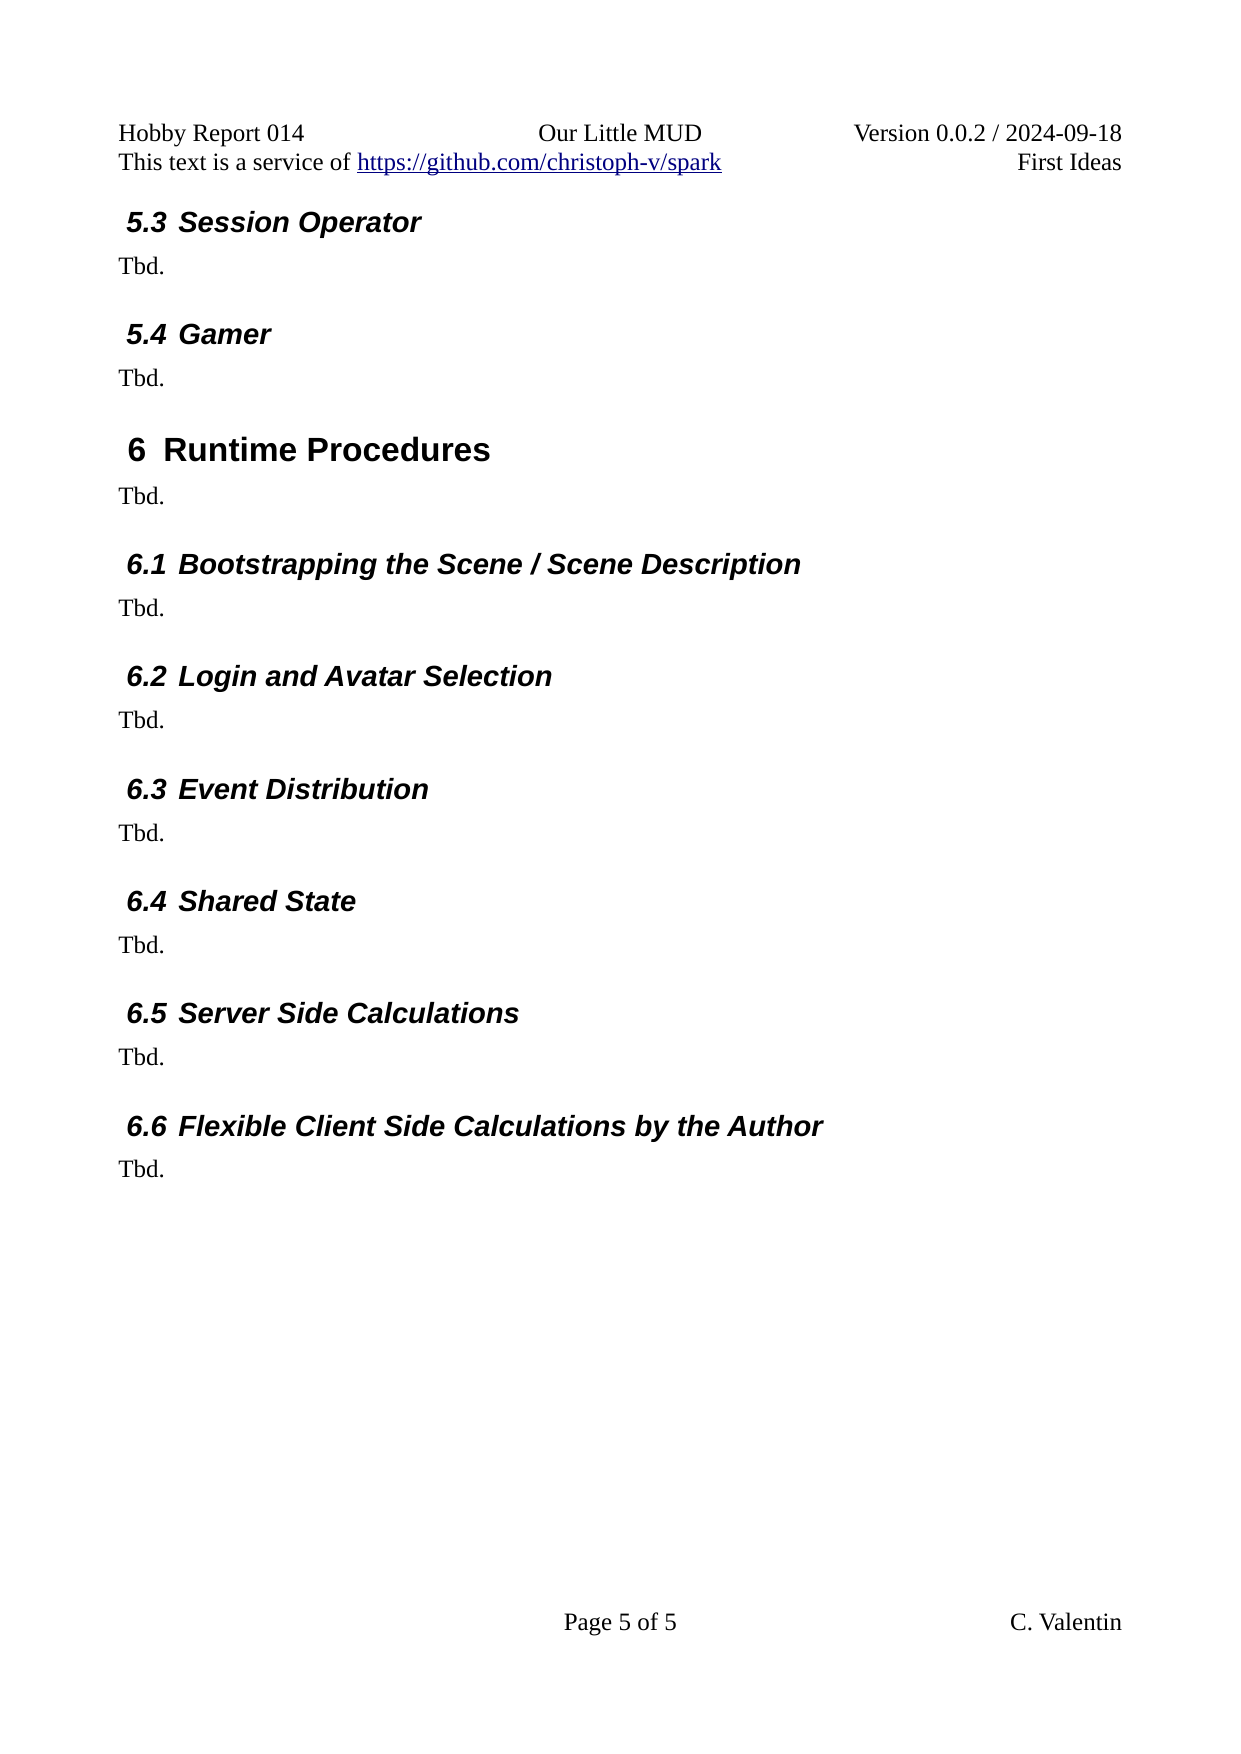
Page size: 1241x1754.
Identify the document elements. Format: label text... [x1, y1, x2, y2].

text Tbd. [118, 818, 1122, 846]
subtitle Flexible Client Side Calculations by the Author [118, 1108, 1122, 1142]
subtitle Shared State [118, 884, 1122, 917]
text Tbd. [118, 930, 1122, 959]
subtitle Login and Avatar Selection [118, 659, 1122, 693]
text Tbd. [118, 251, 1122, 280]
text Tbd. [118, 705, 1122, 734]
subtitle Gamer [118, 317, 1122, 351]
text Tbd. [118, 593, 1122, 622]
subtitle Event Distribution [118, 772, 1122, 805]
text Tbd. [118, 1154, 1122, 1183]
text Tbd. [118, 481, 1122, 509]
text Tbd. [118, 363, 1122, 392]
subtitle Bootstrapping the Scene / Scene Description [118, 547, 1122, 581]
text Tbd. [118, 1042, 1122, 1071]
subtitle Session Operator [118, 205, 1122, 239]
subtitle Runtime Procedures [118, 430, 1122, 468]
subtitle Server Side Calculations [118, 996, 1122, 1030]
